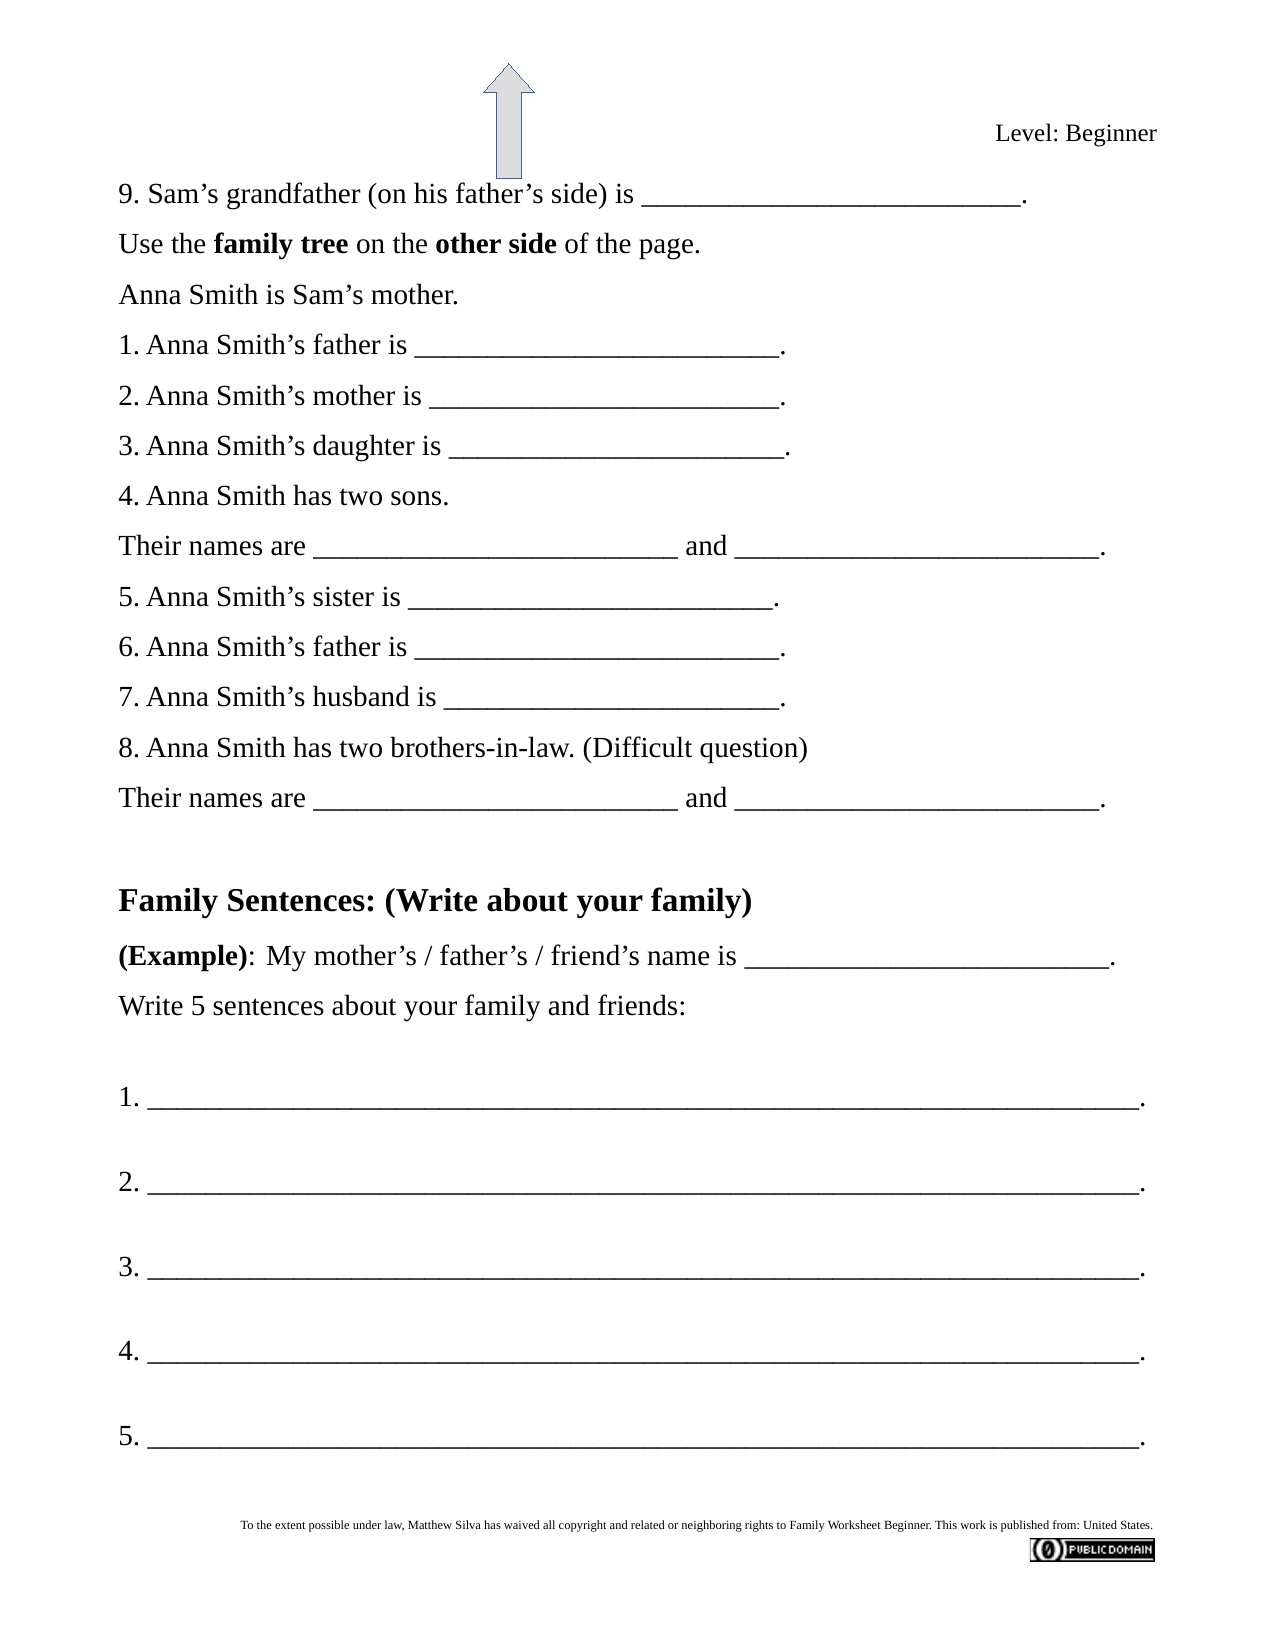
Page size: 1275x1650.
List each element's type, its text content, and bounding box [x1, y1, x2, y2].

text Their names are _________________________ and _________________________. [118, 780, 1157, 814]
text 5. Anna Smith’s sister is _________________________. [118, 579, 1157, 612]
picture [1029, 1538, 1155, 1562]
text 7. Anna Smith’s husband is _______________________. [118, 679, 1157, 713]
text (Example): My mother’s / father’s / friend’s name is _________________________. [118, 938, 1157, 972]
text 3. ____________________________________________________________________. [118, 1208, 1157, 1293]
text Write 5 sentences about your family and friends: [118, 988, 1157, 1022]
text Anna Smith is Sam’s mother. [118, 277, 1157, 311]
text 9. Sam’s grandfather (on his father’s side) is __________________________. [118, 176, 1157, 210]
text 6. Anna Smith’s father is _________________________. [118, 629, 1157, 663]
text 5. ____________________________________________________________________. [118, 1378, 1157, 1462]
text 3. Anna Smith’s daughter is _______________________. [118, 428, 1157, 461]
text 4. Anna Smith has two sons. [118, 478, 1157, 512]
text Their names are _________________________ and _________________________. [118, 528, 1157, 562]
text 8. Anna Smith has two brothers-in-law. (Difficult question) [118, 730, 1157, 763]
text 4. ____________________________________________________________________. [118, 1293, 1157, 1378]
text Family Sentences: (Write about your family) [118, 881, 1157, 919]
text Use the family tree on the other side of the page. [118, 227, 1157, 260]
text 1. ____________________________________________________________________. [118, 1039, 1157, 1123]
text 2. Anna Smith’s mother is ________________________. [118, 378, 1157, 411]
text 2. ____________________________________________________________________. [118, 1123, 1157, 1208]
text 1. Anna Smith’s father is _________________________. [118, 327, 1157, 361]
